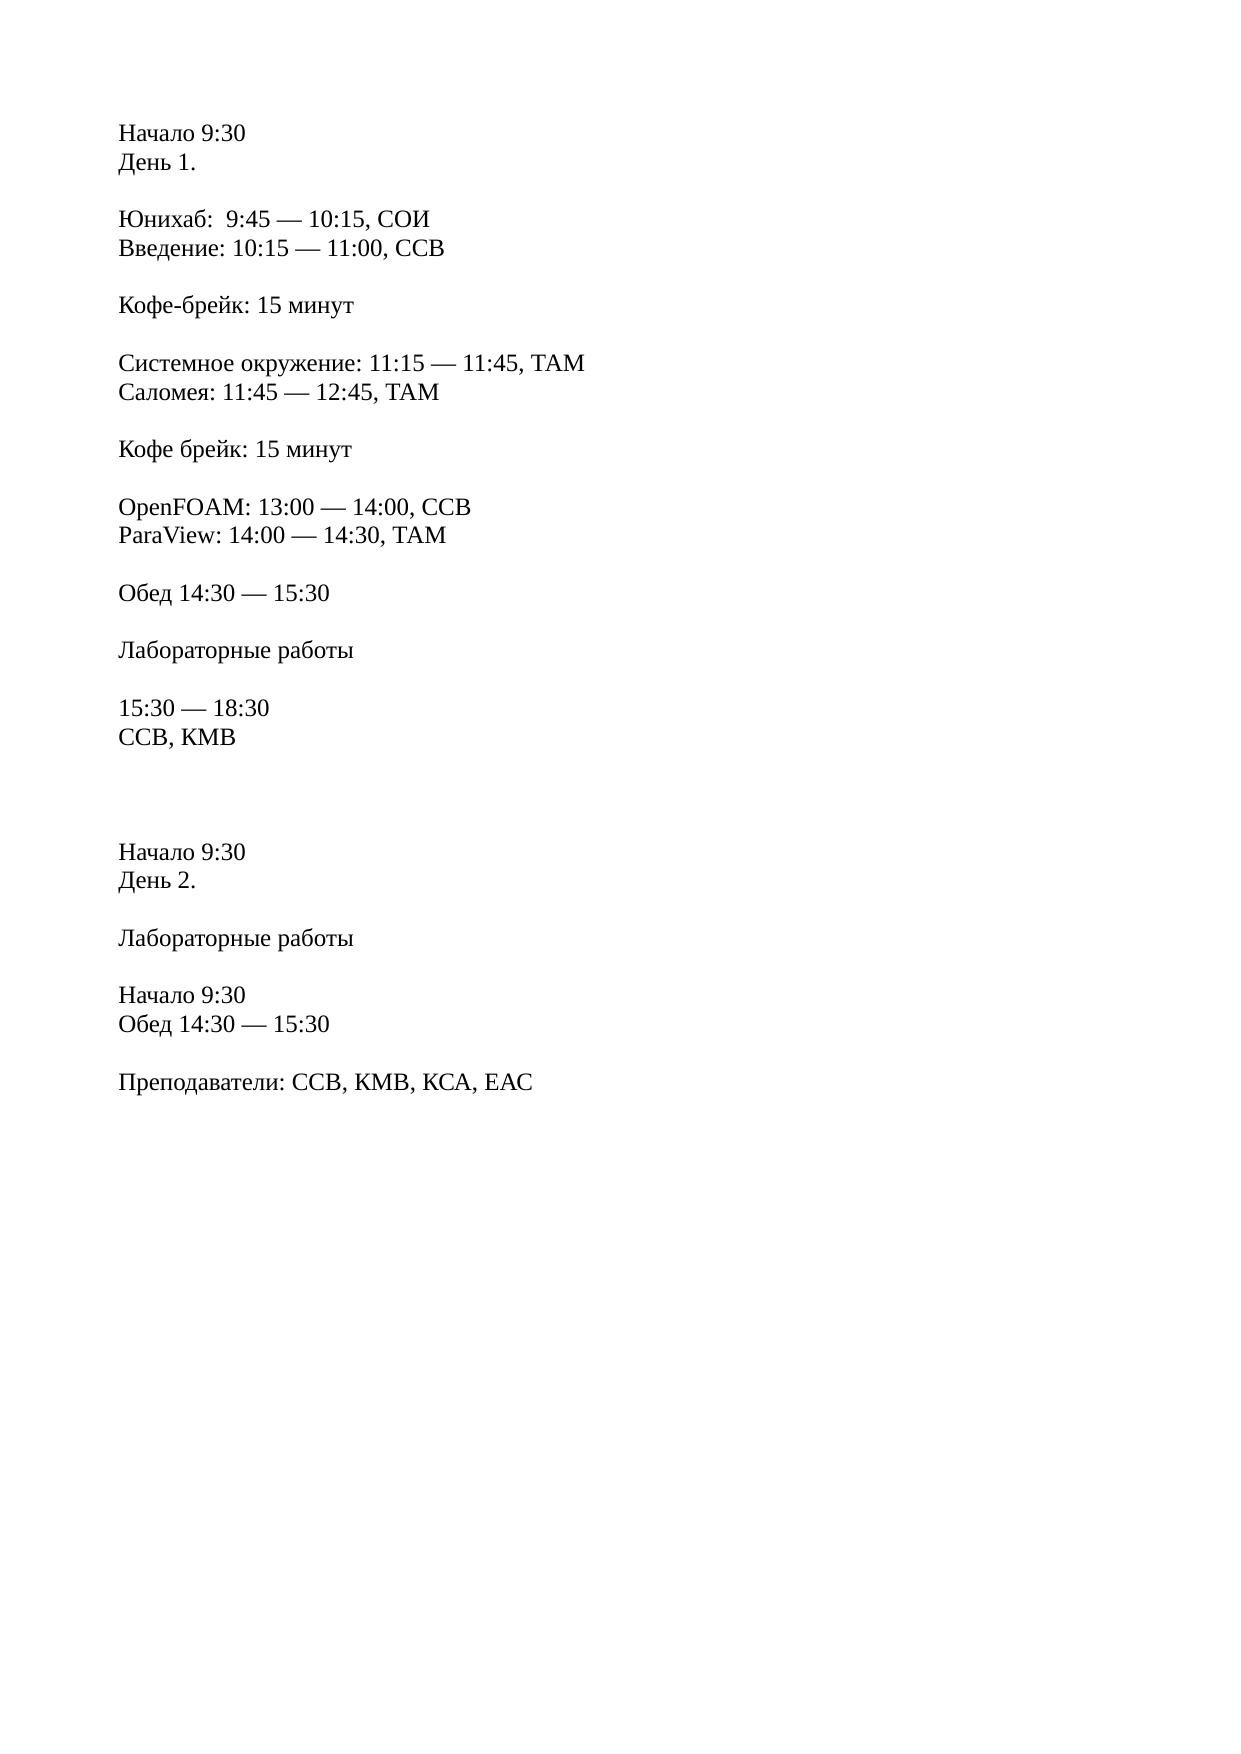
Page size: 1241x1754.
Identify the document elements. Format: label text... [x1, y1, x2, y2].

text День 1. [118, 147, 1122, 176]
text Саломея: 11:45 — 12:45, ТАМ [118, 377, 1122, 406]
text 15:30 — 18:30 [118, 693, 1122, 722]
text Введение: 10:15 — 11:00, ССВ [118, 233, 1122, 262]
text OpenFOAM: 13:00 — 14:00, ССВ [118, 492, 1122, 521]
text Кофе-брейк: 15 минут [118, 291, 1122, 319]
text Начало 9:30 [118, 118, 1122, 147]
text Системное окружение: 11:15 — 11:45, ТАМ [118, 348, 1122, 377]
text Обед 14:30 — 15:30 [118, 578, 1122, 607]
text Кофе брейк: 15 минут [118, 434, 1122, 463]
text День 2. [118, 866, 1122, 894]
text Преподаватели: ССВ, КМВ, КСА, ЕАС [118, 1067, 1122, 1096]
text ССВ, КМВ [118, 722, 1122, 751]
text Юнихаб: 9:45 — 10:15, СОИ [118, 204, 1122, 233]
text Начало 9:30 [118, 981, 1122, 1009]
text Начало 9:30 [118, 837, 1122, 866]
text Лабораторные работы [118, 636, 1122, 664]
text ParaView: 14:00 — 14:30, ТАМ [118, 521, 1122, 549]
text Лабораторные работы [118, 923, 1122, 952]
text Обед 14:30 — 15:30 [118, 1009, 1122, 1038]
